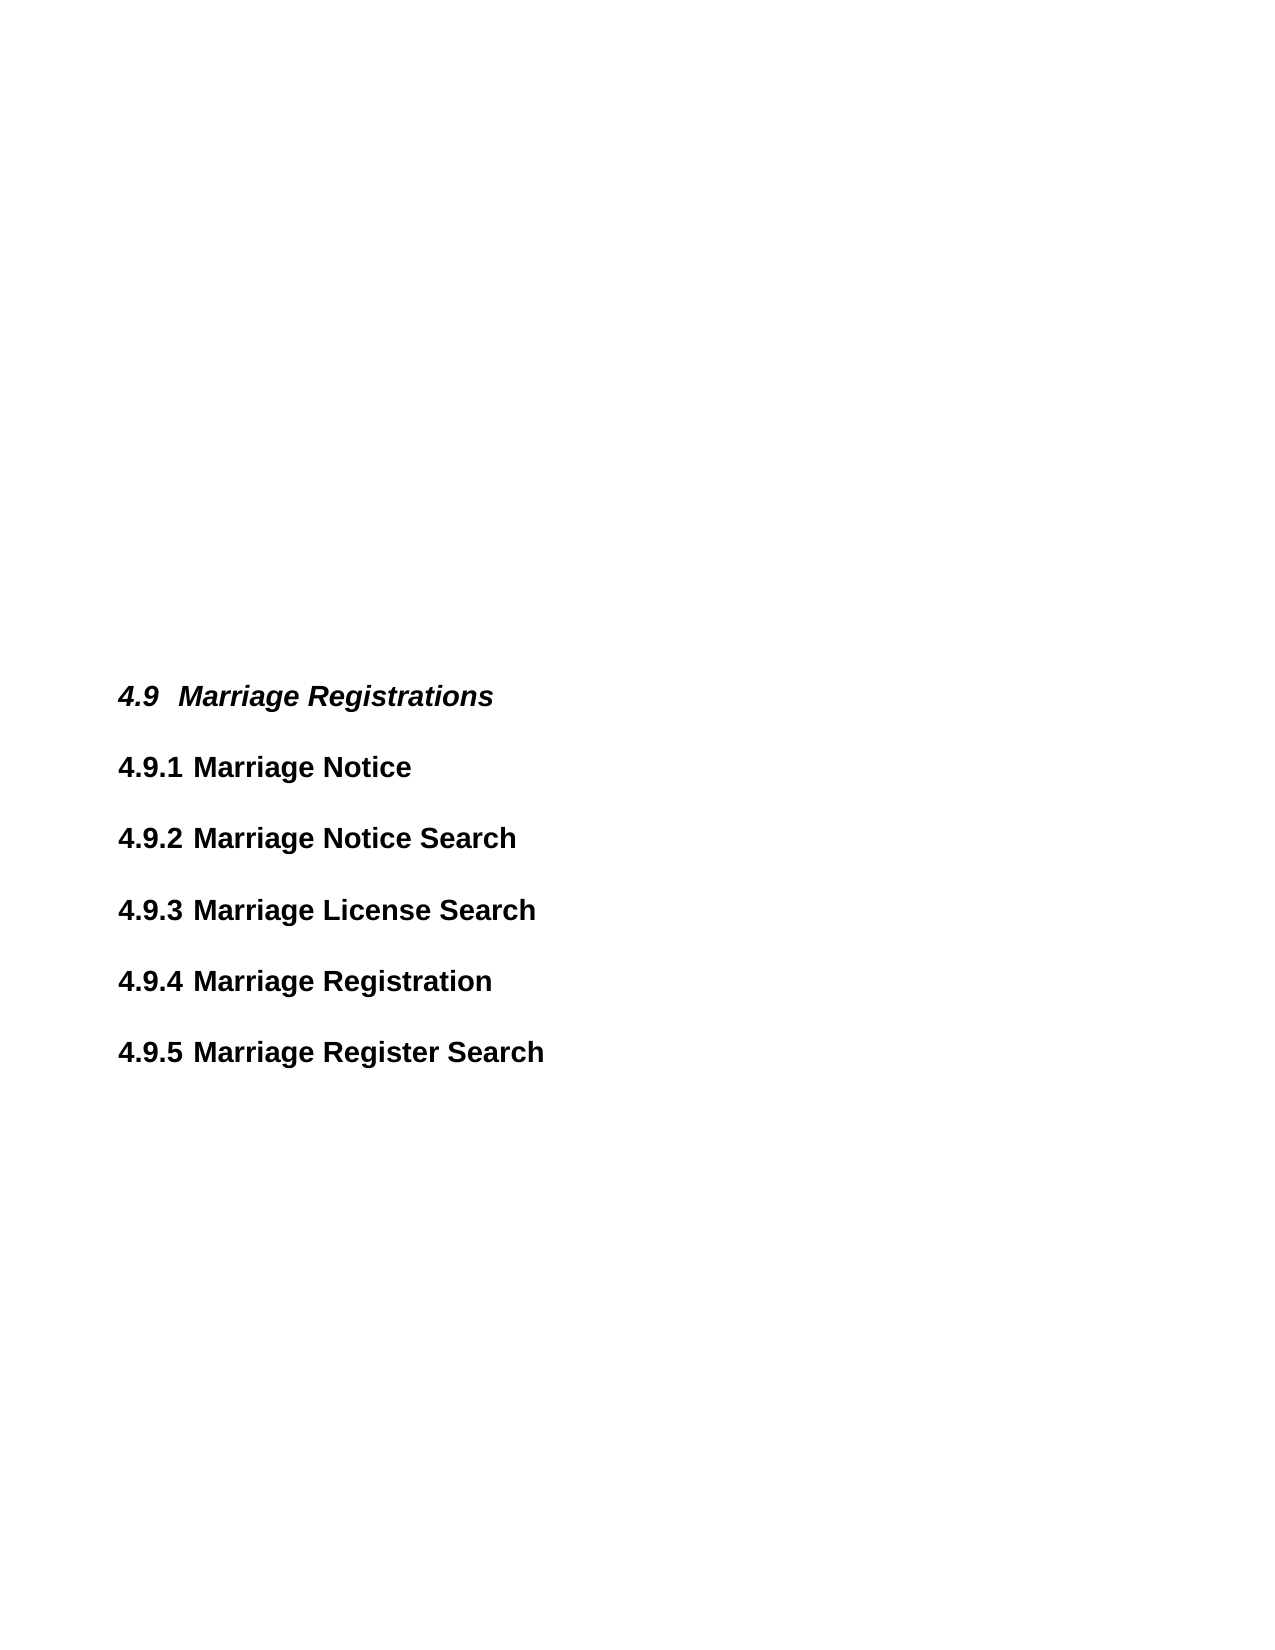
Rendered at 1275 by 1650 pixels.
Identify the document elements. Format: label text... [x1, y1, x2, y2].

subtitle Marriage Registration [118, 963, 1157, 997]
subtitle Marriage Notice Search [118, 821, 1157, 855]
subtitle Marriage Registrations [118, 679, 1157, 713]
subtitle Marriage Register Search [118, 1034, 1157, 1068]
subtitle Marriage License Search [118, 892, 1157, 926]
subtitle Marriage Notice [118, 750, 1157, 784]
